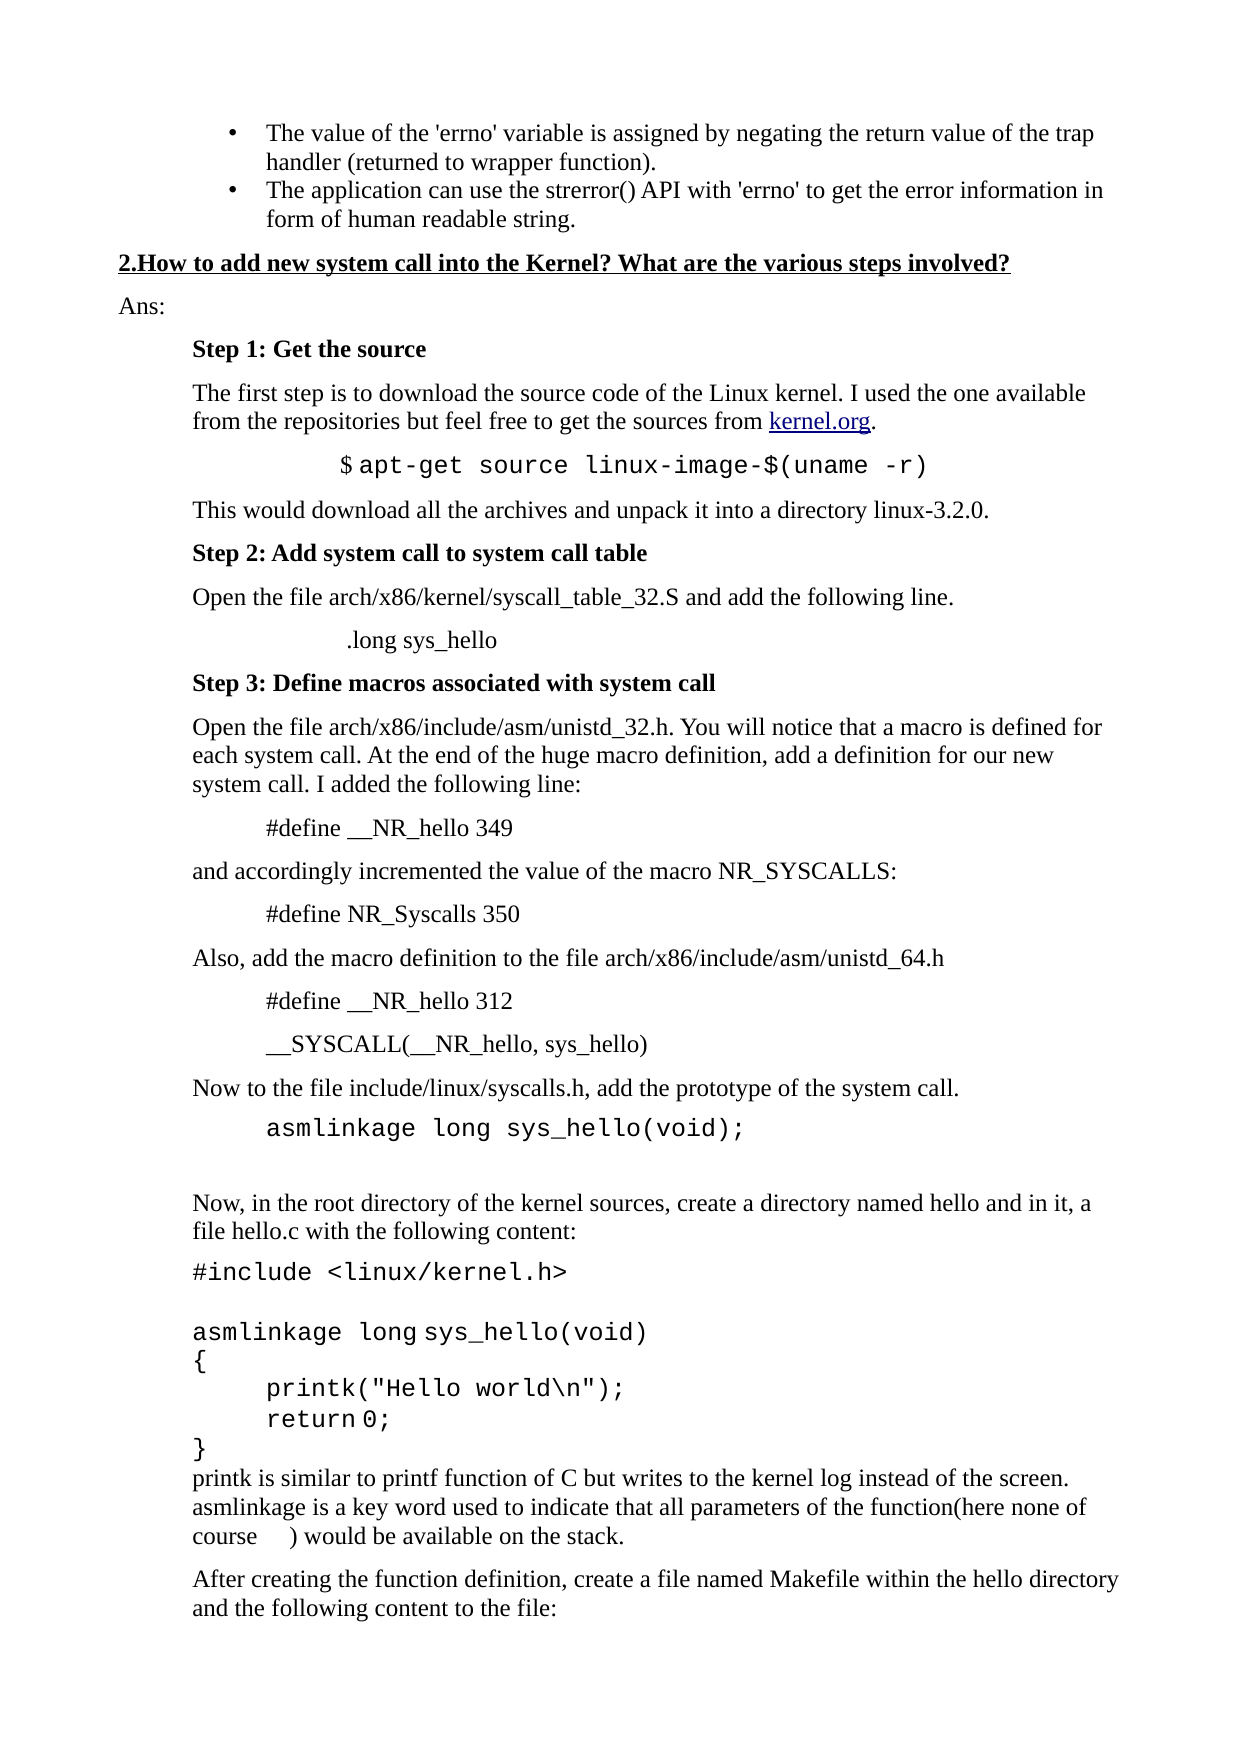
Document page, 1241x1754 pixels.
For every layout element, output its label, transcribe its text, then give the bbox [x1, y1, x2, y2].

text #define __NR_hello 312 [192, 986, 1122, 1015]
list The application can use the strerror() API with 'errno' to get the error information in form of human readable string. [228, 176, 1122, 233]
text printk is similar to printf function of C but writes to the kernel log instead of the screen. asmlinkage is a key word used to indicate that all parameters of the function(here none of course 🙂 ) would be available on the stack. [192, 1463, 1122, 1550]
text Step 2: Add system call to system call table [192, 538, 1122, 567]
list 2.How to add new system call into the Kernel? What are the various steps involved? [118, 248, 1122, 276]
text } [192, 1435, 1122, 1463]
text return 0; [192, 1404, 1122, 1435]
list The value of the 'errno' variable is assigned by negating the return value of the trap handler (returned to wrapper function). [228, 118, 1122, 176]
text asmlinkage long sys_hello(void) [192, 1317, 1122, 1348]
text Also, add the macro definition to the file arch/x86/include/asm/unistd_64.h [192, 943, 1122, 971]
text Step 1: Get the source [192, 334, 1122, 363]
text Now to the file include/linux/syscalls.h, add the prototype of the system call. [192, 1073, 1122, 1101]
text Open the file arch/x86/include/asm/unistd_32.h. You will notice that a macro is defined for each system call. At the end of the huge macro definition, add a definition for our new system call. I added the following line: [192, 712, 1122, 798]
text #define NR_Syscalls 350 [192, 899, 1122, 928]
text asmlinkage long sys_hello(void); [192, 1116, 1122, 1144]
text { [192, 1348, 1122, 1376]
text Open the file arch/x86/kernel/syscall_table_32.S and add the following line. [192, 582, 1122, 611]
text __SYSCALL(__NR_hello, sys_hello) [192, 1029, 1122, 1058]
text .long sys_hello [192, 625, 1122, 654]
text Step 3: Define macros associated with system call [192, 668, 1122, 697]
text and accordingly incremented the value of the macro NR_SYSCALLS: [192, 856, 1122, 885]
text This would download all the archives and unpack it into a directory linux-3.2.0. [192, 495, 1122, 524]
text After creating the function definition, create a file named Makefile within the hello directory and the following content to the file: [192, 1564, 1122, 1622]
text #define __NR_hello 349 [192, 813, 1122, 841]
text $ apt-get source linux-image-$(uname -r) [192, 450, 1122, 481]
text The first step is to download the source code of the Linux kernel. I used the one available from the repositories but feel free to get the sources from kernel.org. [192, 378, 1122, 435]
text #include <linux/kernel.h> [192, 1260, 1122, 1288]
text Now, in the root directory of the kernel sources, create a directory named hello and in it, a file hello.c with the following content: [192, 1188, 1122, 1245]
text printk("Hello world\n"); [192, 1376, 1122, 1404]
list Ans: [118, 291, 1122, 320]
